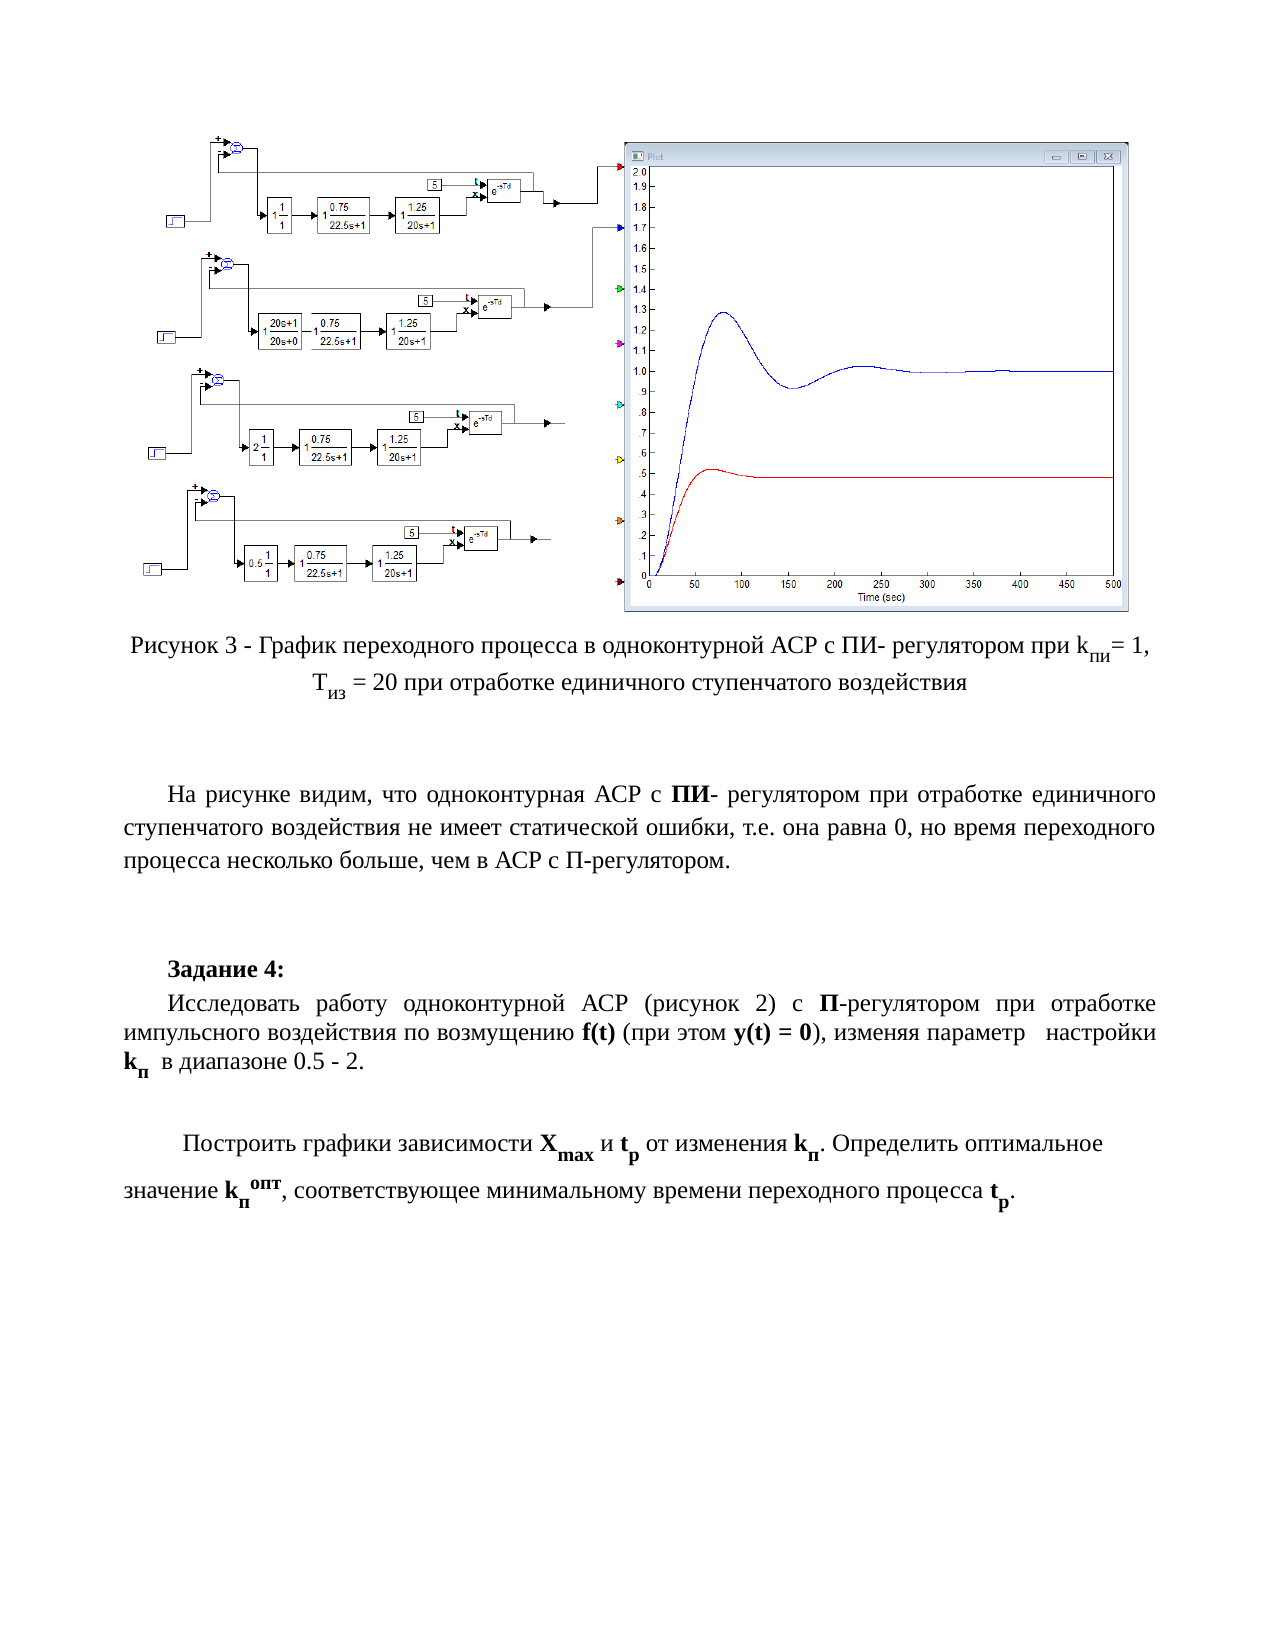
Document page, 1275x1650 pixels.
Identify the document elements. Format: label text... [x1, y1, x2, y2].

text Построить графики зависимости Xmax и tр от изменения kп. Определить оптимальное значение kпопт, соответствующее минимальному времени переходного процесса tр. [123, 1128, 1156, 1213]
picture [114, 118, 1154, 630]
text На рисунке видим, что одноконтурная АСР с ПИ- регулятором при отработке единичного ступенчатого воздействия не имеет статической ошибки, т.е. она равна 0, но время переходного процесса несколько больше, чем в АСР с П-регулятором. [123, 779, 1156, 874]
text Задание 4: [123, 954, 1156, 983]
text Исследовать работу одноконтурной АСР (рисунок 2) с П-регулятором при отработке импульсного воздействия по возмущению f(t) (при этом y(t) = 0), изменяя параметр настройки kп в диапазоне 0.5 - 2. [123, 988, 1156, 1083]
text Рисунок 3 - График переходного процесса в одноконтурной АСР с ПИ- регулятором при kпи= 1, Tиз = 20 при отработке единичного ступенчатого воздействия [123, 118, 1156, 704]
